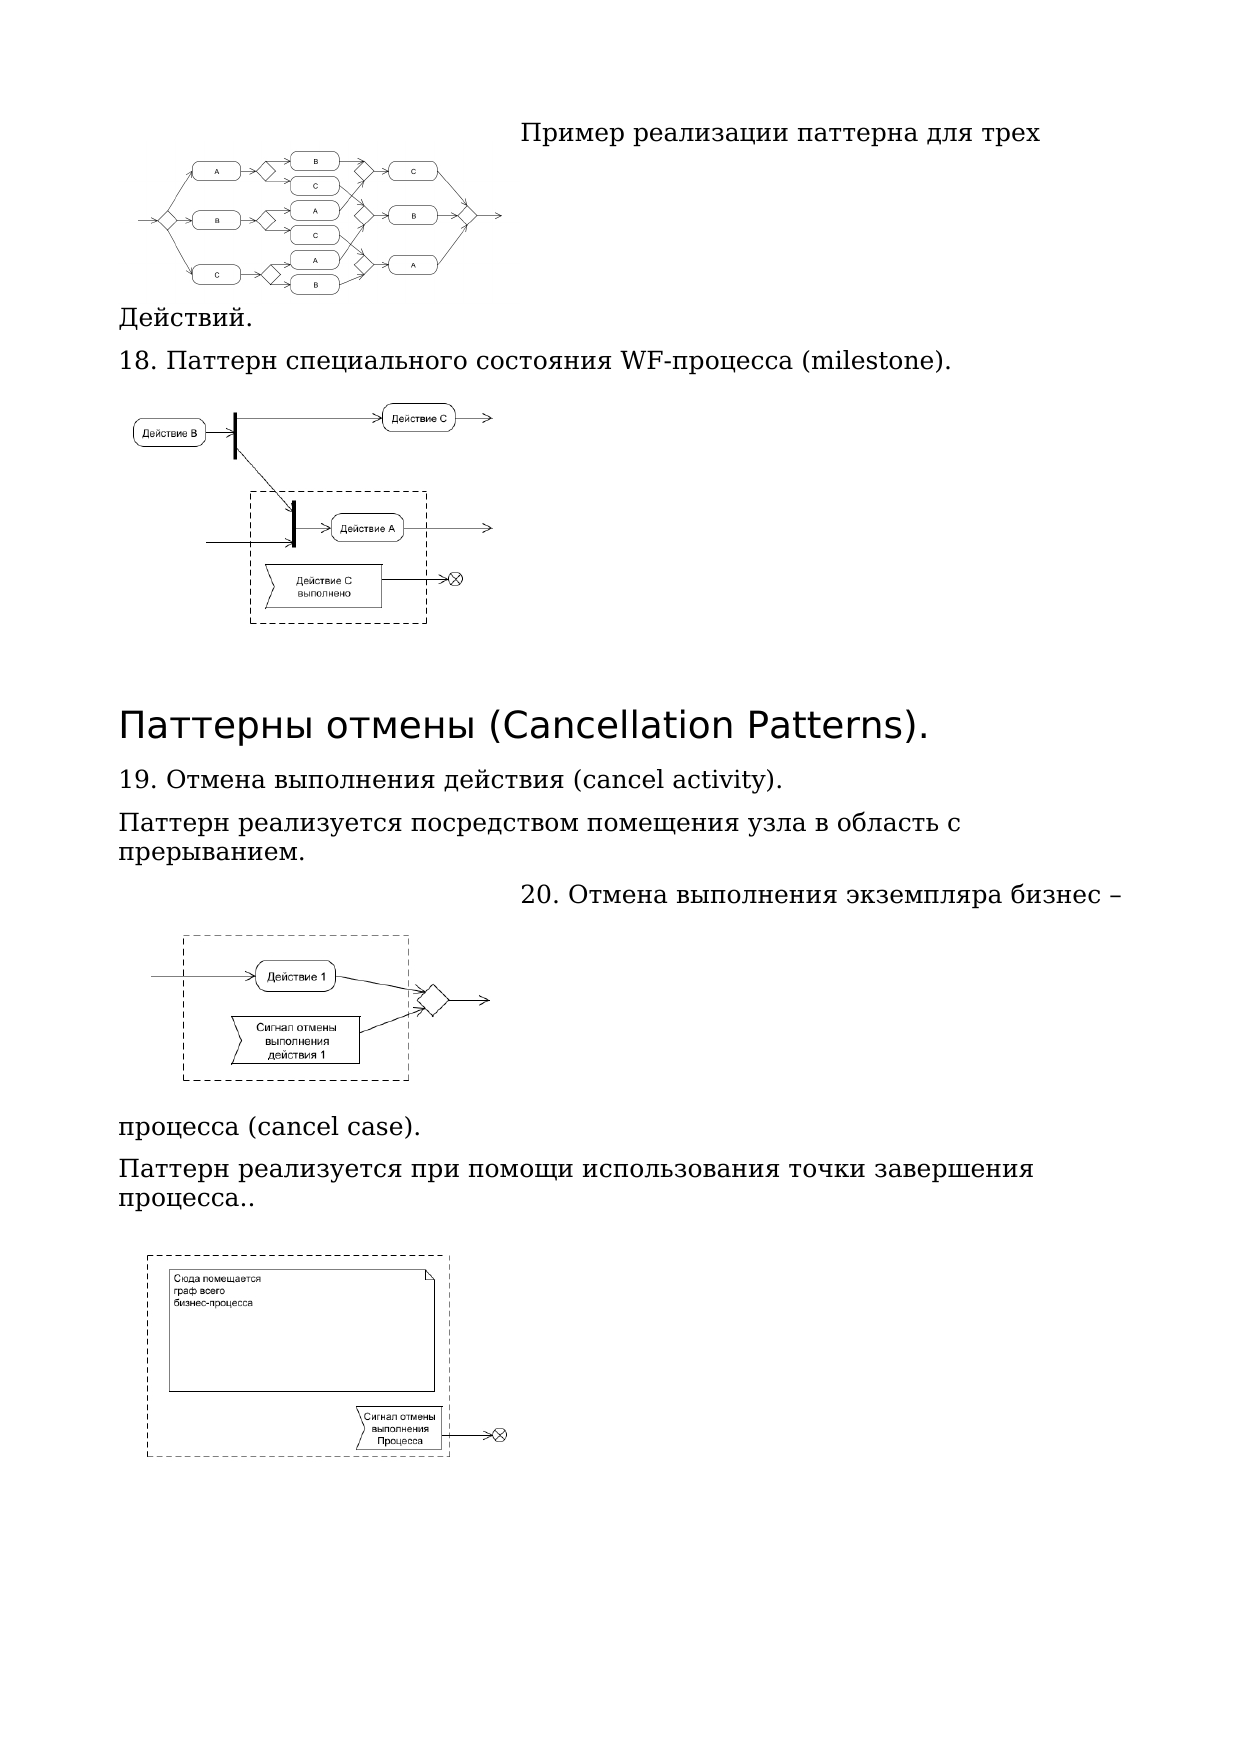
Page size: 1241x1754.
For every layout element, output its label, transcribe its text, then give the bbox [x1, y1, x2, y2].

text 18. Паттерн специального состояния WF-процесса (milestone). [118, 346, 1122, 375]
text Паттерн реализуется посредством помещения узла в область с прерыванием. [118, 808, 1122, 866]
text Пример реализации паттерна для трех Действий. [118, 118, 1122, 332]
subtitle Паттерны отмены (Cancellation Patterns). [118, 704, 1122, 747]
text 19. Отмена выполнения действия (cancel activity). [118, 765, 1122, 794]
text Паттерн реализуется при помощи использования точки завершения процесса.. [118, 1154, 1122, 1213]
text 20. Отмена выполнения экземпляра бизнес –процесса (cancel case). [118, 880, 1122, 1141]
